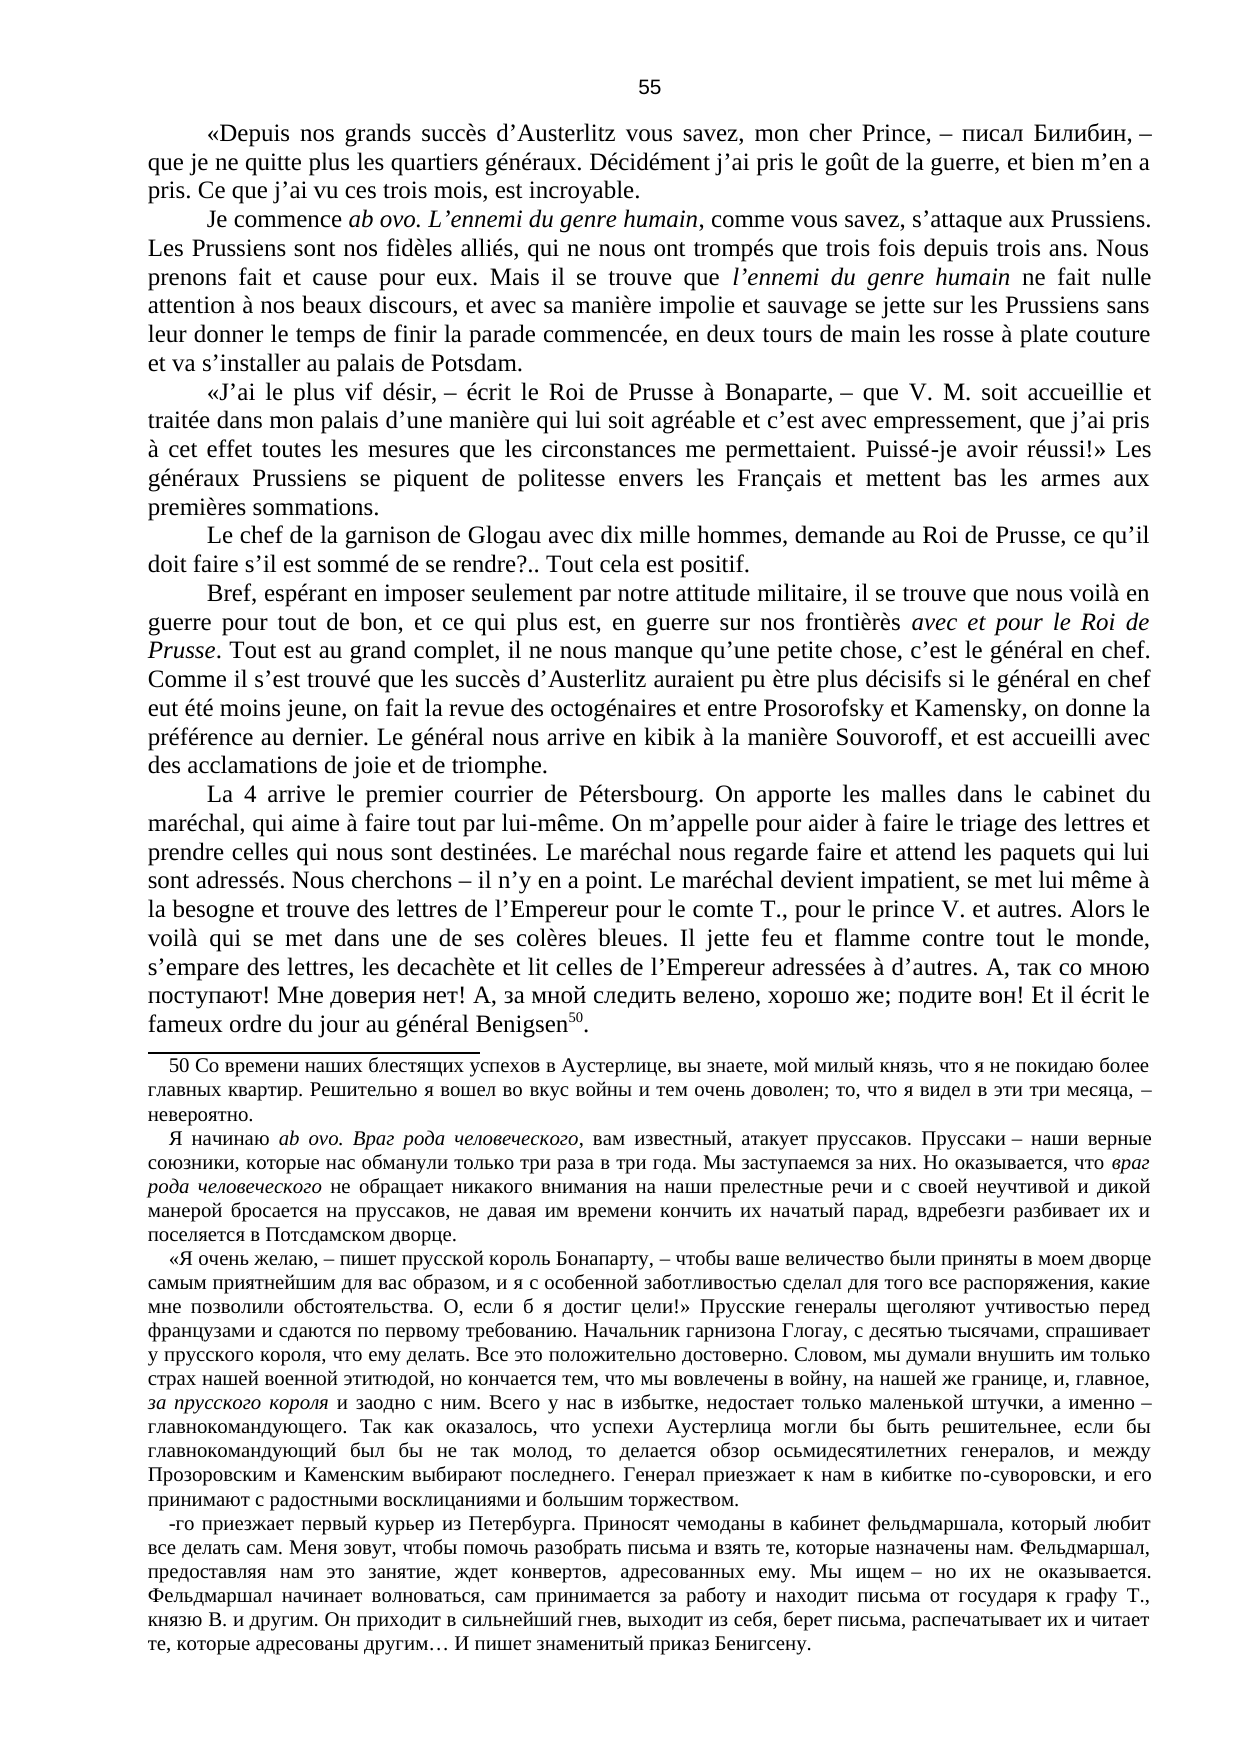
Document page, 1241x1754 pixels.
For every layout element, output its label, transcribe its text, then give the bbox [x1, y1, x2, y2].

text «Depuis nos grands succès d’Austerlitz vous savez, mon cher Prince, – писал Билибин, – que je ne quitte plus les quartiers généraux. Décidément j’ai pris le goût de la guerre, et bien m’en a pris. Ce que j’ai vu ces trois mois, est incroyable. [148, 118, 1152, 204]
text ‑го приезжает первый курьер из Петербурга. Приносят чемоданы в кабинет фельдмаршала, который любит все делать сам. Меня зовут, чтобы помочь разобрать письма и взять те, которые назначены нам. Фельдмаршал, предоставляя нам это занятие, ждет конвертов, адресованных ему. Мы ищем – но их не оказывается. Фельдмаршал начинает волноваться, сам принимается за работу и находит письма от государя к графу Т., князю В. и другим. Он приходит в сильнейший гнев, выходит из себя, берет письма, распечатывает их и читает те, которые адресованы другим… И пишет знаменитый приказ Бенигсену. [148, 1511, 1152, 1655]
text Bref, espérant en imposer seulement par notre attitude militaire, il se trouve que nous voilà en guerre pour tout de bon, et ce qui plus est, en guerre sur nos frontièrès avec et pour le Roi de Prusse. Tout est au grand complet, il ne nous manque qu’une petite chose, c’est le général en chef. Comme il s’est trouvé que les succès d’Austerlitz auraient pu ètre plus décisifs si le général en chef eut été moins jeune, on fait la revue des octogénaires et entre Prosorofsky et Kamensky, on donne la préférence au dernier. Le général nous arrive en kibik à la manière Souvoroff, et est accueilli avec des acclamations de joie et de triomphe. [148, 578, 1152, 779]
text Со времени наших блестящих успехов в Аустерлице, вы знаете, мой милый князь, что я не покидаю более главных квартир. Решительно я вошел во вкус войны и тем очень доволен; то, что я видел в эти три месяца, – невероятно. [148, 1053, 1152, 1126]
text «J’ai le plus vif désir, – écrit le Roi de Prusse à Bonaparte, – que V. M. soit accueillie еt traitée dans mon palais d’une manière qui lui soit agréable et c’est avec еmpressement, que j’ai pris à cet effet toutes les mesures que les circonstances me permettaient. Puissé‑je avoir réussi!» Les généraux Prussiens se piquent de politesse envers les Français et mettent bas les armes aux premières sommations. [148, 377, 1152, 521]
text Le chef de la garnison de Glogau avec dix mille hommes, demande au Roi de Prusse, ce qu’il doit faire s’il est sommé de se rendre?.. Tout cela est positif. [148, 521, 1152, 578]
text Я начинаю ab ovo. Враг рода человеческого, вам известный, атакует пруссаков. Пруссаки – наши верные союзники, которые нас обманули только три раза в три года. Мы заступаемся за них. Но оказывается, что враг рода человеческого не обращает никакого внимания на наши прелестные речи и с своей неучтивой и дикой манерой бросается на пруссаков, не давая им времени кончить их начатый парад, вдребезги разбивает их и поселяется в Потсдамском дворце. [148, 1126, 1152, 1246]
text Je commence ab ovo. L’ennemi du genre humain, comme vous savez, s’attaque aux Prussiens. Les Prussiens sont nos fidèles alliés, qui ne nous ont trompés que trois fois depuis trois ans. Nous prenons fait et cause pour eux. Mais il se trouve que l’ennemi du genre humain ne fait nulle attention à nos beaux discours, et avec sa manière impolie et sauvage se jette sur les Prussiens sans leur donner le temps de finir la parade commencée, en deux tours de main les rosse à plate couture et va s’installer au palais de Potsdam. [148, 204, 1152, 377]
text «Я очень желаю, – пишет прусской король Бонапарту, – чтобы ваше величество были приняты в моем дворце самым приятнейшим для вас образом, и я с особенной заботливостью сделал для того все распоряжения, какие мне позволили обстоятельства. О, если б я достиг цели!» Прусские генералы щеголяют учтивостью перед французами и сдаются по первому требованию. Начальник гарнизона Глогау, с десятью тысячами, спрашивает у прусского короля, что ему делать. Все это положительно достоверно. Словом, мы думали внушить им только страх нашей военной этитюдой, но кончается тем, что мы вовлечены в войну, на нашей же границе, и, главное, за прусского короля и заодно с ним. Всего у нас в избытке, недостает только маленькой штучки, а именно – главнокомандующего. Так как оказалось, что успехи Аустерлица могли бы быть решительнее, если бы главнокомандующий был бы не так молод, то делается обзор осьмидесятилетних генералов, и между Прозоровским и Каменским выбирают последнего. Генерал приезжает к нам в кибитке по‑суворовски, и его принимают с радостными восклицаниями и большим торжеством. [148, 1246, 1152, 1511]
text La 4 arrive le premier courrier de Pétersbourg. On apporte les malles dans le cabinet du maréchal, qui aime à faire tout par lui‑même. On m’appelle pour aider à faire le triage des lettres et prendre celles qui nous sont destinées. Le maréchal nous regarde faire et attend les paquets qui lui sont adressés. Nous cherchons – il n’y en a point. Le maréchal devient impatient, se met lui même à la besogne et trouve des lettres de l’Empereur pour le comte T., pour le prince V. et autres. Alors le voilà qui se met dans une de ses colères bleues. Il jette feu et flamme contre tout le monde, s’empare des lettres, les decachète et lit celles de l’Empereur adressées à d’autres. А, так со мною поступают! Мне доверия нет! А, за мной следить велено, хорошо же; подите вон! Et il écrit le fameux ordre du jour au général Benigsen. [148, 779, 1152, 1038]
